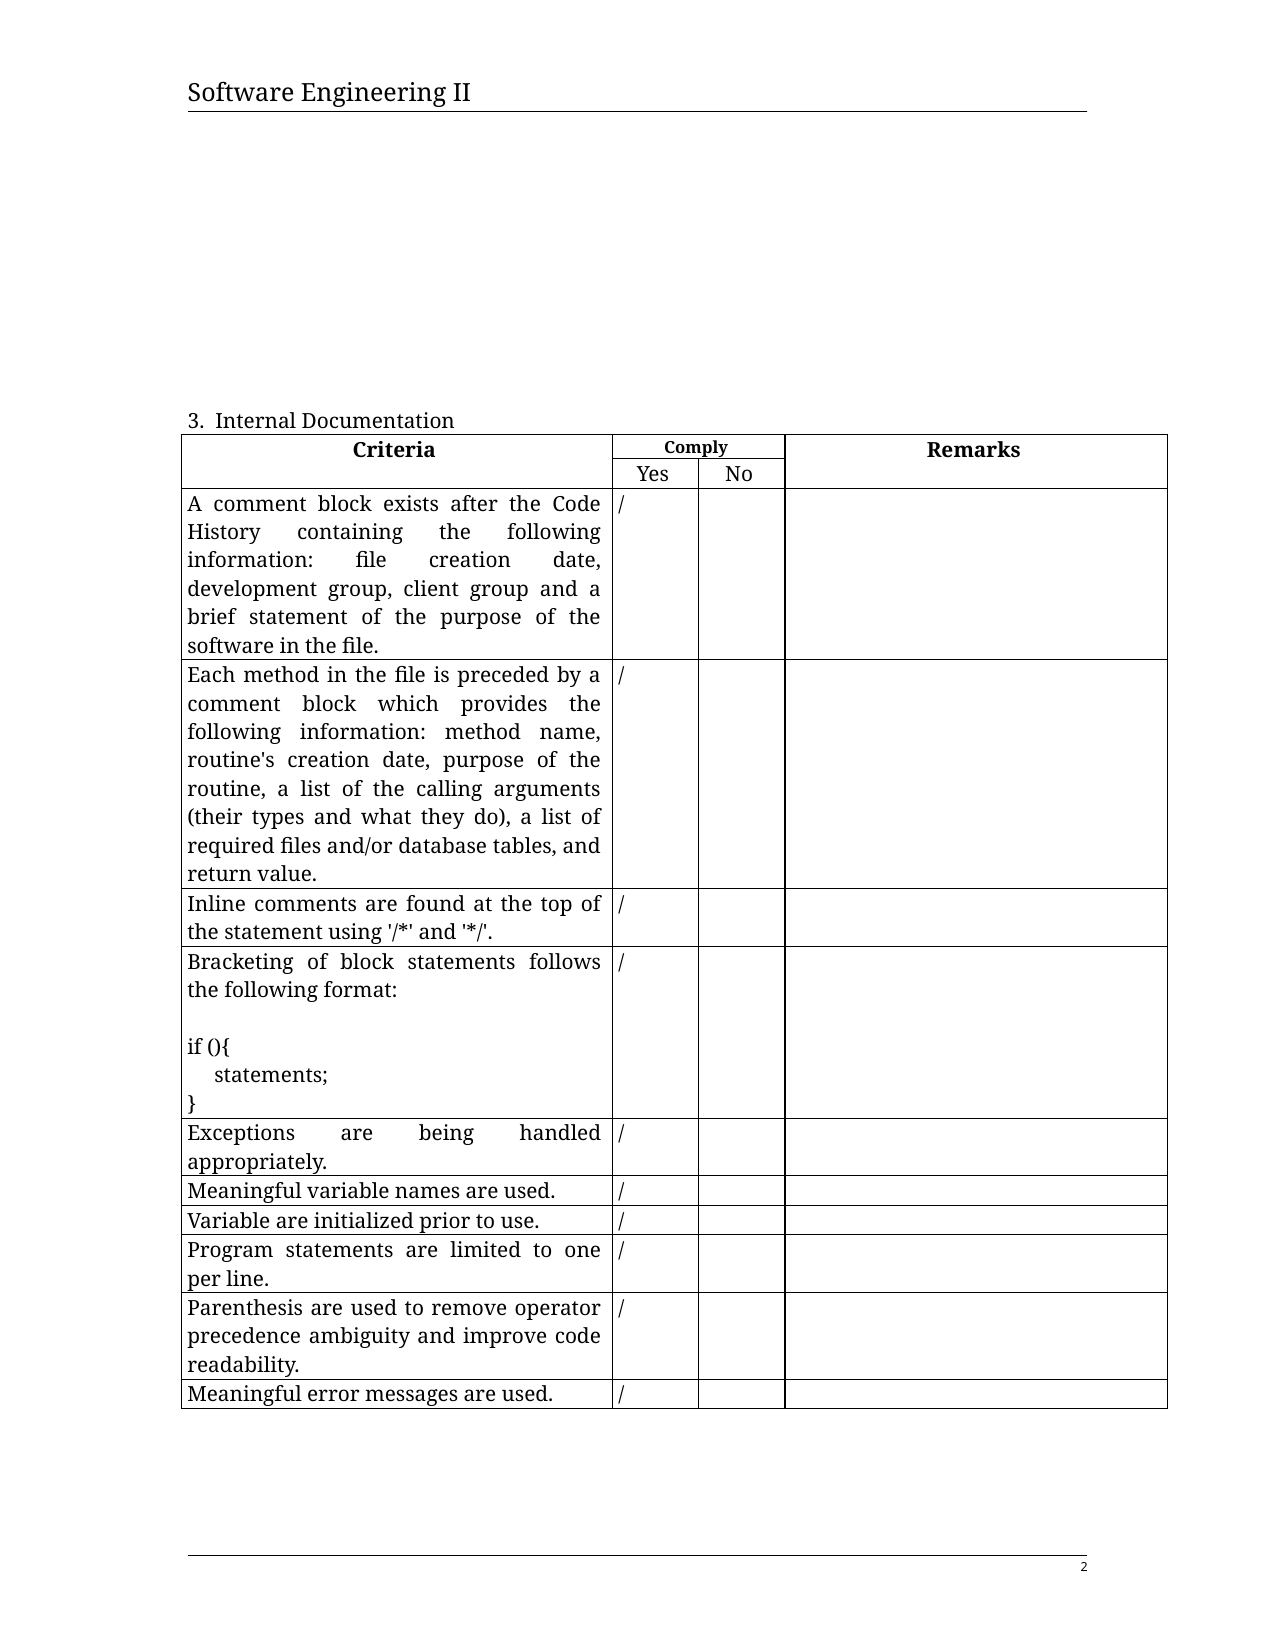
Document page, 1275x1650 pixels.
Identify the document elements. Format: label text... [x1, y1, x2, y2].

table_cell [786, 947, 1167, 1117]
table_cell / [613, 1235, 698, 1292]
table_cell [786, 1176, 1167, 1205]
table_cell Inline comments are found at the top of the statement using '/*' and '*/'. [182, 889, 612, 946]
table_cell [699, 889, 784, 946]
table_header Criteria [182, 435, 612, 488]
table_cell Yes [613, 459, 698, 488]
table_cell / [613, 660, 698, 888]
table_cell / [613, 947, 698, 1117]
table_cell / [613, 1119, 698, 1175]
table_cell [786, 889, 1167, 946]
table_cell / [613, 889, 698, 946]
table_cell [786, 1235, 1167, 1292]
table_cell Exceptions are being handled appropriately. [182, 1119, 612, 1175]
table_cell / [613, 1380, 698, 1408]
table_cell / [613, 489, 698, 659]
table_cell [699, 1206, 784, 1234]
table_cell [699, 1235, 784, 1292]
table_cell [699, 1380, 784, 1408]
table_header Remarks [786, 435, 1167, 488]
table_cell A comment block exists after the Code History containing the following information: file creation date, development group, client group and a brief statement of the purpose of the software in the file. [182, 489, 612, 659]
table_cell [786, 1293, 1167, 1378]
table_cell Meaningful variable names are used. [182, 1176, 612, 1205]
text 3. Internal Documentation [187, 406, 1087, 434]
table_cell [786, 1380, 1167, 1408]
table_cell Each method in the file is preceded by a comment block which provides the following information: method name, routine's creation date, purpose of the routine, a list of the calling arguments (their types and what they do), a list of required files and/or database tables, and return value. [182, 660, 612, 888]
table_cell Bracketing of block statements follows the following format: if (){ statements; } [182, 947, 612, 1117]
table_cell Variable are initialized prior to use. [182, 1206, 612, 1234]
table_cell Meaningful error messages are used. [182, 1380, 612, 1408]
table_cell Program statements are limited to one per line. [182, 1235, 612, 1292]
table_cell [699, 1119, 784, 1175]
table_cell / [613, 1206, 698, 1234]
table_cell [699, 489, 784, 659]
table_cell [699, 1176, 784, 1205]
table_cell [786, 1206, 1167, 1234]
table_cell No [699, 459, 784, 488]
table_cell / [613, 1176, 698, 1205]
table_header Comply [613, 435, 784, 458]
table_cell [786, 660, 1167, 888]
table_cell [699, 947, 784, 1117]
table_cell [786, 489, 1167, 659]
table_cell Parenthesis are used to remove operator precedence ambiguity and improve code readability. [182, 1293, 612, 1378]
table_cell [699, 1293, 784, 1378]
table_cell [699, 660, 784, 888]
table_cell / [613, 1293, 698, 1378]
table_cell [786, 1119, 1167, 1175]
